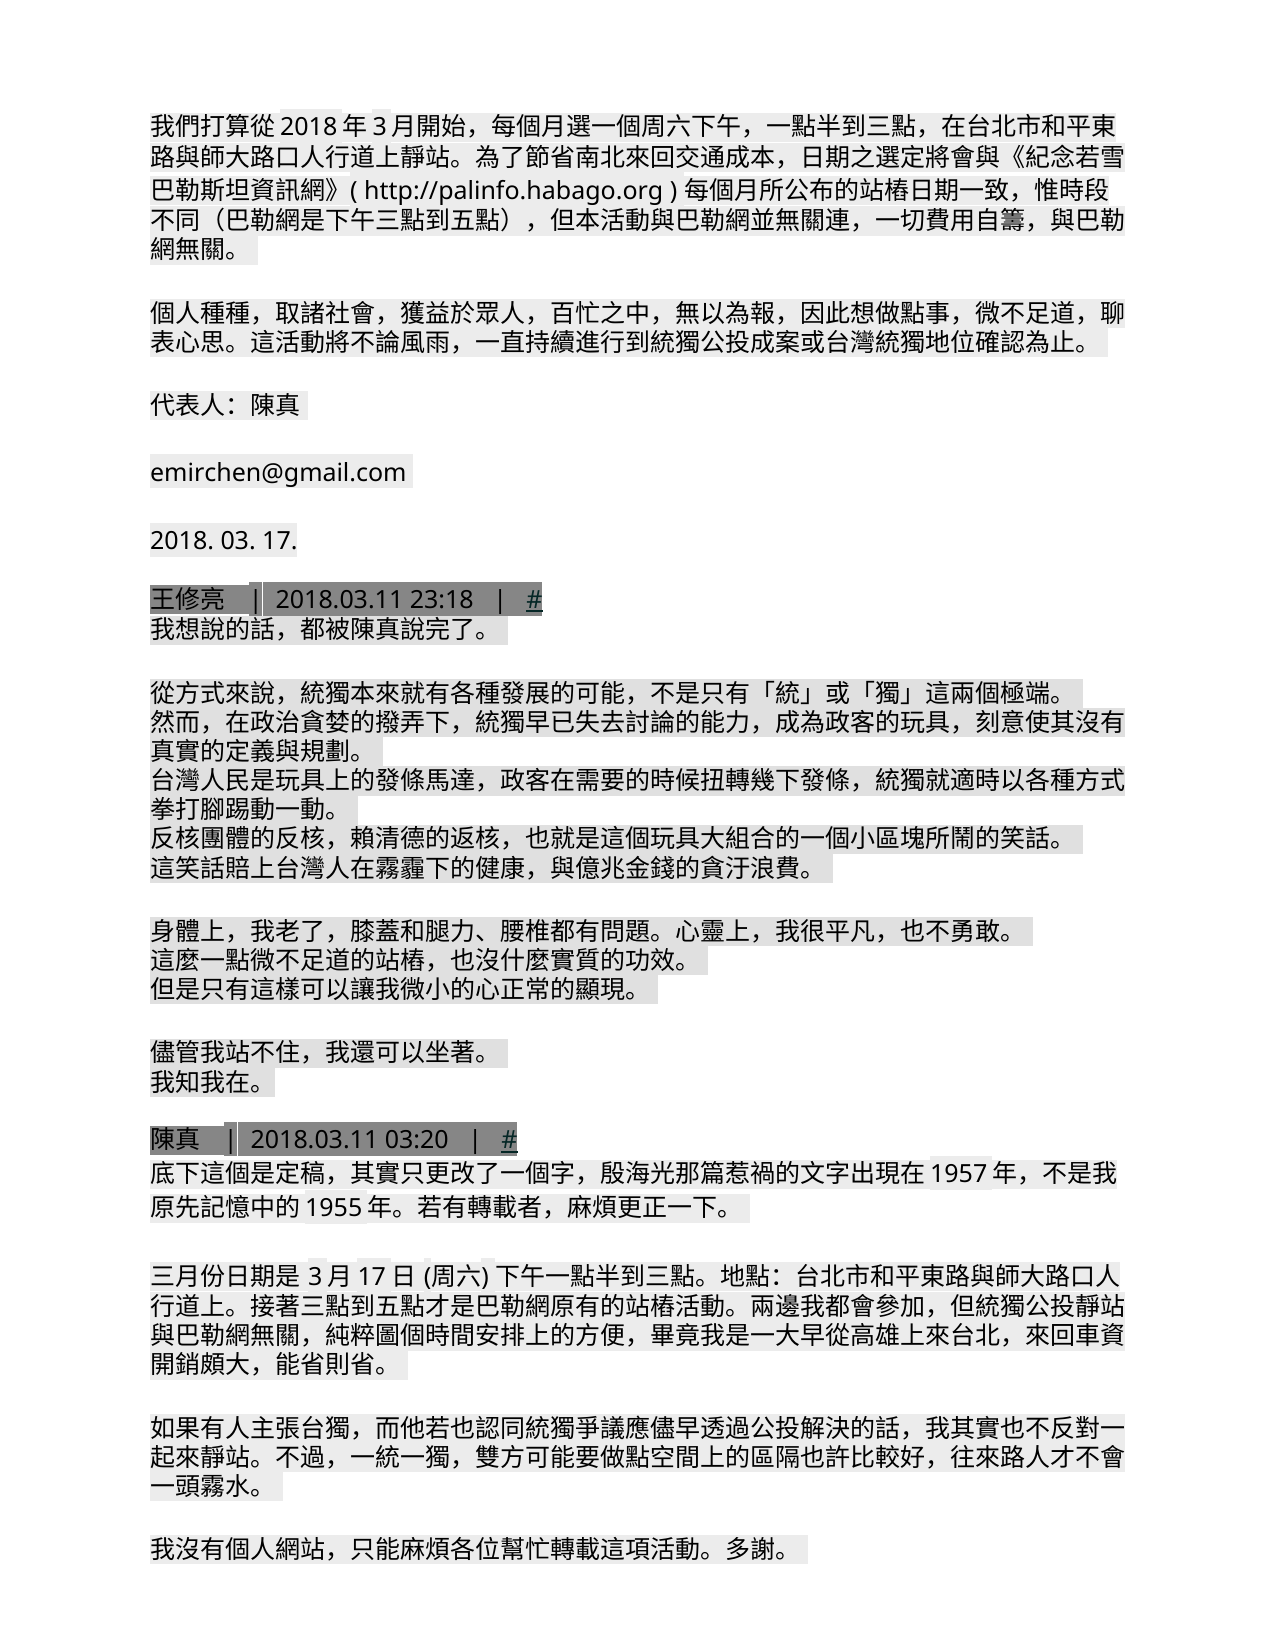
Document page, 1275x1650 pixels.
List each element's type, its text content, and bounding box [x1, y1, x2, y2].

text 我想說的話，都被陳真說完了。 從方式來說，統獨本來就有各種發展的可能，不是只有「統」或「獨」這兩個極端。 然而，在政治貪婪的撥弄下，統獨早已失去討論的能力，成為政客的玩具，刻意使其沒有真實的定義與規劃。 台灣人民是玩具上的發條馬達，政客在需要的時候扭轉幾下發條，統獨就適時以各種方式拳打腳踢動一動。 反核團體的反核，賴清德的返核，也就是這個玩具大組合的一個小區塊所鬧的笑話。 這笑話賠上台灣人在霧霾下的健康，與億兆金錢的貪汙浪費。 身體上，我老了，膝蓋和腿力、腰椎都有問題。心靈上，我很平凡，也不勇敢。 這麼一點微不足道的站樁，也沒什麼實質的功效。 但是只有這樣可以讓我微小的心正常的顯現。 儘管我站不住，我還可以坐著。 我知我在。 [150, 616, 1125, 1097]
text 王修亮 | 2018.03.11 23:18 | # [150, 582, 1125, 616]
text 陳真 | 2018.03.11 03:20 | # [150, 1122, 1125, 1156]
text 我們打算從2018年3月開始，每個月選一個周六下午，一點半到三點，在台北市和平東路與師大路口人行道上靜站。為了節省南北來回交通成本，日期之選定將會與《紀念若雪巴勒斯坦資訊網》( http://palinfo.habago.org ) 每個月所公布的站樁日期一致，惟時段不同（巴勒網是下午三點到五點），但本活動與巴勒網並無關連，一切費用自籌，與巴勒網無關。 個人種種，取諸社會，獲益於眾人，百忙之中，無以為報，因此想做點事，微不足道，聊表心思。這活動將不論風雨，一直持續進行到統獨公投成案或台灣統獨地位確認為止。 代表人：陳真 emirchen@gmail.com 2018. 03. 17. [150, 75, 1125, 557]
text 底下這個是定稿，其實只更改了一個字，殷海光那篇惹禍的文字出現在1957年，不是我原先記憶中的1955年。若有轉載者，麻煩更正一下。 三月份日期是 3月17日 (周六) 下午一點半到三點。地點：台北市和平東路與師大路口人行道上。接著三點到五點才是巴勒網原有的站樁活動。兩邊我都會參加，但統獨公投靜站與巴勒網無關，純粹圖個時間安排上的方便，畢竟我是一大早從高雄上來台北，來回車資開銷頗大，能省則省。 如果有人主張台獨，而他若也認同統獨爭議應儘早透過公投解決的話，我其實也不反對一起來靜站。不過，一統一獨，雙方可能要做點空間上的區隔也許比較好，往來路人才不會一頭霧水。 我沒有個人網站，只能麻煩各位幫忙轉載這項活動。多謝。 另外，我在這傳單上留下自己的 EMAIL帳號，但我平常其實很少看信，很少回信。若是公眾議題上的議論，我一般更是直接跳過不理，因為我沒有時間一一回覆或閱讀。總之，公眾的事，就請在這版面上談。私人的事，則請私下談。若無回應或回覆，也請見諒，畢竟每個人一天也只有24小時。 陳真 2018. 03. 11. ===================== 統或獨？儘早公投決定 宗教與情感是一個人的事，但一種社會參與的發語詞卻是 "我們" 而不是"我"。不過，"我們" 依然還是得由一個個 "我" 組成，"我們" 終究無法代表每一個 "我"，而 "我" 始終也只是某個個人看待世界的眼光；在這份眼光下，有一己之美學與道德評價，也有一些透過理性分析的客觀判斷，兩者決定了事物的取捨。 在我們看來，統獨不該是一種毫無議論空間的信仰，而是一種精打細算的理性利害分析，更是一種事關是非美醜的道德評價。簡單說，就當今之世而言，台獨有三不：不可能、不必要、不正當。 1957年，雷震因為《自由中國》一篇由殷海光執筆、被解讀為 "反攻無望論" 的社論，而被羅織十年冤獄。倘若六十多年前反攻大陸都已經是一種不可能實現的神話，更何況六十多年後的今天，大陸已非昔日吳下阿蒙。 其次，我們實在看不出來台獨的必要性；以美國為首的西方民主自由概念之所謂優勢，根本就是一場自欺欺人的騙局，更是製造世界數千萬人血腥戰亂的手段與藉口。 除了現實上的不必要與不可能，更重要的是道德上的不正當。簡單說，沒有兩岸問題，只有中美問題；在我們看來，中美一善一惡，是非善惡如此清楚明白，我們自然是選擇站在代表著 "善" 的中國這一方。我們知道，這樣一個說法顯然與鋪天蓋地的主流思維正好相反。對此，我們無意藉此活動多談，畢竟一種主流騙局絕非三言兩語所能拆解。 我們今天之所以站在這裏，主要並非為了宣揚兩岸統一，更是為了主張：統獨爭議在政客操弄下內耗了半個多世紀，總該做個了結。 所謂 "反攻大陸"，說是戲碼也好，騙局也罷，瞎掰胡搞折騰了40年也夠久了。接下來粉墨登場的所謂 "台獨建國"，更是加碼演出了20多年，極端內耗，瘋狂自殘，難道還不夠？所謂 "台獨建國"，就像政客們的政治提款機，藉以撈錢奪權；說是詐騙也好，說是神聖理想也罷，總該是攤牌的時候了！如今台獨一方從地方到中央，一切大權在握，建國之路就在眼前，還等什麼呢？該是見證奇蹟、掀出底牌的時候了。騙子當然是能騙多久就騙多久，騙得越久越好，但是，你以為迅速向前飛奔的世界會等你原地空轉嗎？時間與機會是不等人的，就算不為己圖，也該為下一代著想。 統獨公投不是什麼神聖的普世價值，但是，對於任何一種重大決策，當你不可能求取各方意見之一致時，終究還是得透過某種方式尋求出路，畢竟世界不可能永無止境地等你如此玩個千秋萬世。攤牌過程中，痛苦與傷害應減到最小，從而跨出那前所未有的第一步，在一個新時代中展開新生命與新生活。 其實，不管你願不願意，這場統獨歹戲終究得有個盡頭；與其被迫終結，落個措手不及人仰馬翻，倒不如採取主動，來個不欺不瞞、各暢其言的真正公投，給這段長達半個多世紀的痛苦紛擾歲月做個了結，讓眾人各擇所愛，各尋其路，讓各方無辜者特別是下一代仍有長遠人生應有的寬廣出路，而不是永遠困在一個彷彿被詛咒、被藍綠政治歹徒與騙子們所集體綁架的巨大困境中，絲毫看不到希望。 我們打算從2018年3月開始，每個月選一個周六下午，一點半到三點，在台北市和平東路與師大路口人行道上靜站。為了節省南北來回交通成本，日期之選定將會與《紀念若雪巴勒斯坦資訊網》( http://palinfo.habago.org ) 每個月所公布的站樁日期一致，惟時段不同（巴勒網是下午三點到五點），但本活動與巴勒網並無關連，一切費用自籌，與巴勒網無關。 個人種種，取諸社會，獲益於眾人，百忙之中，無以為報，因此想做點事，微不足道，聊表心思。這活動將不論風雨，一直持續進行到統獨公投成案或台灣統獨地位確認為止。 代表人：陳真 emirchen@gmail.com 2018. 03. 07. [150, 1156, 1125, 1564]
